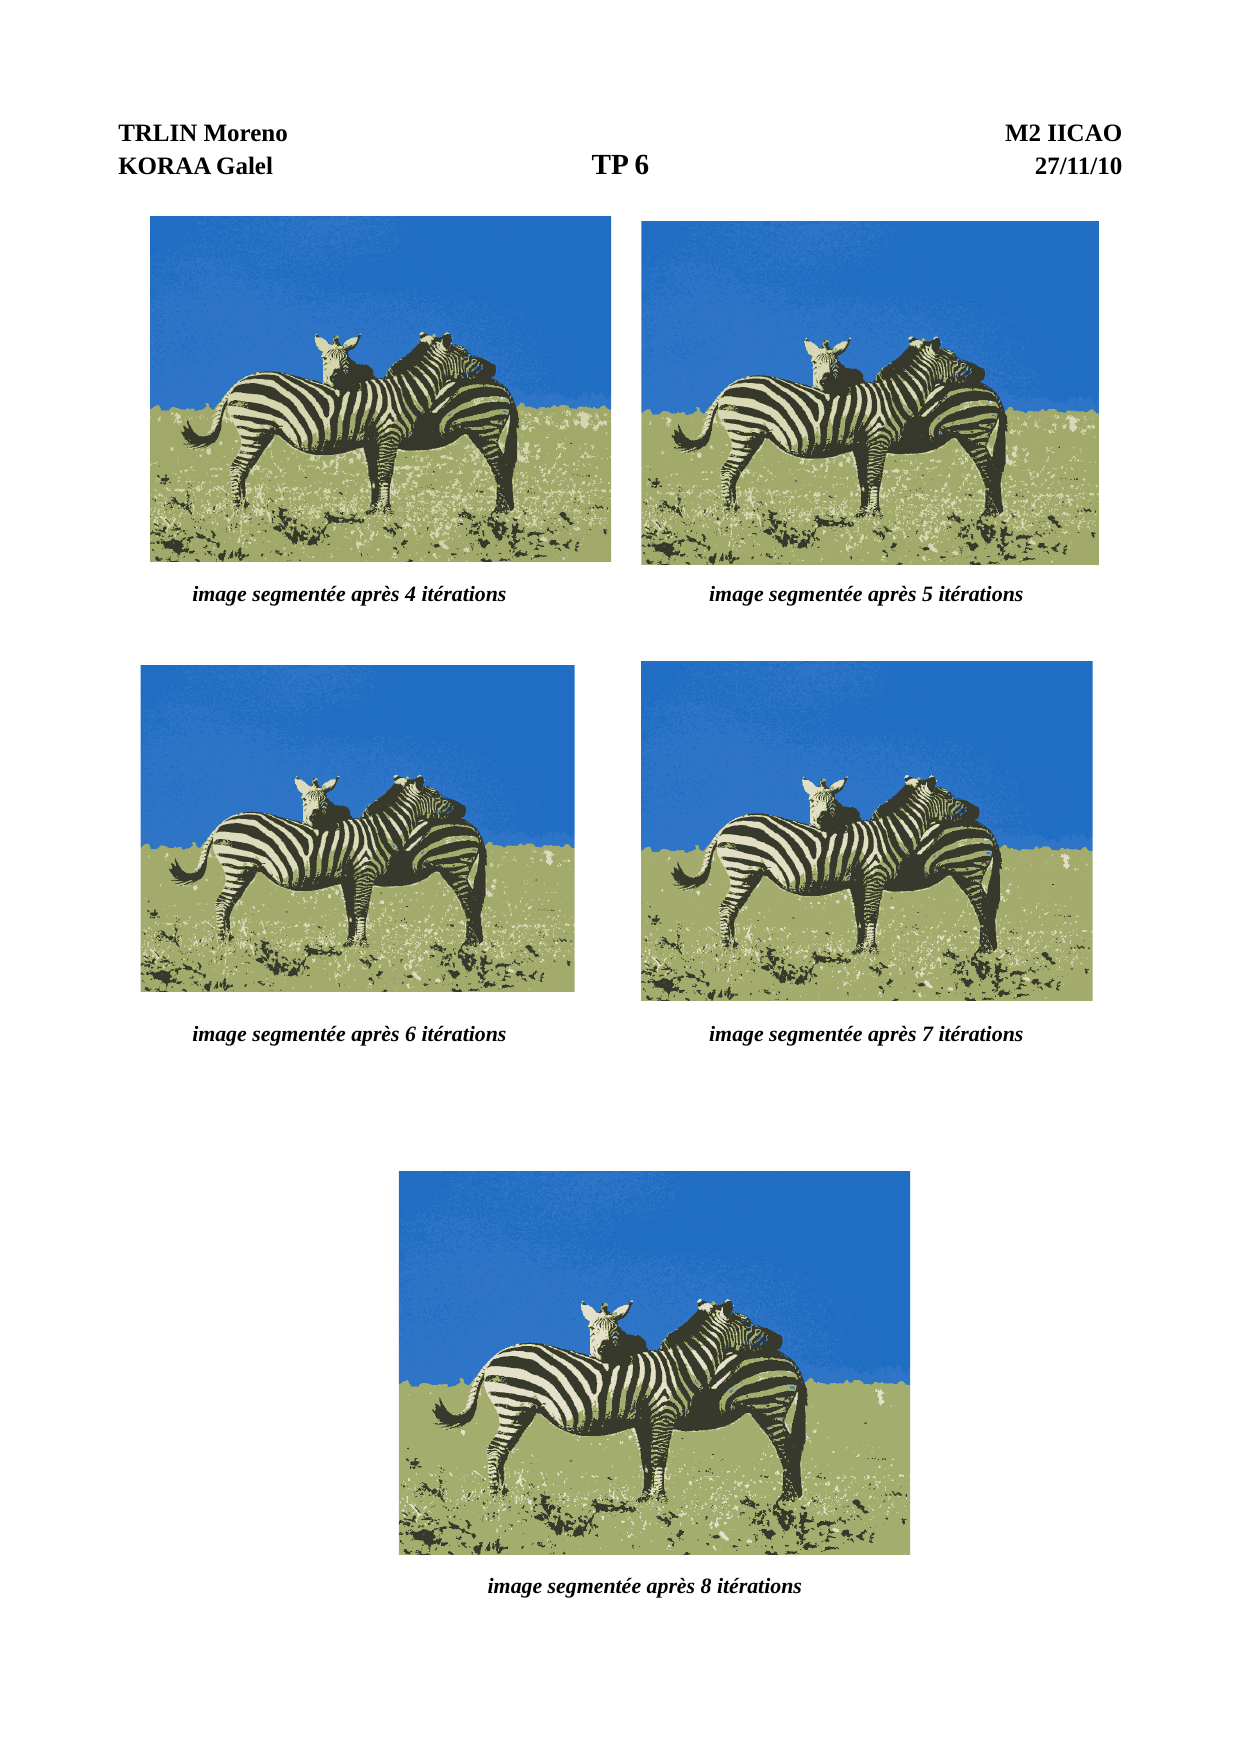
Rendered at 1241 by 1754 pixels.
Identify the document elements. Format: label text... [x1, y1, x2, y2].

text image segmentée après 4 itérations image segmentée après 5 itérations [118, 581, 1122, 606]
text image segmentée après 6 itérations image segmentée après 7 itérations [118, 1021, 1122, 1046]
picture [150, 216, 612, 562]
picture [641, 221, 1099, 565]
picture [398, 1171, 911, 1555]
picture [641, 661, 1093, 1001]
text image segmentée après 8 itérations [118, 1570, 1122, 1598]
picture [140, 665, 575, 992]
